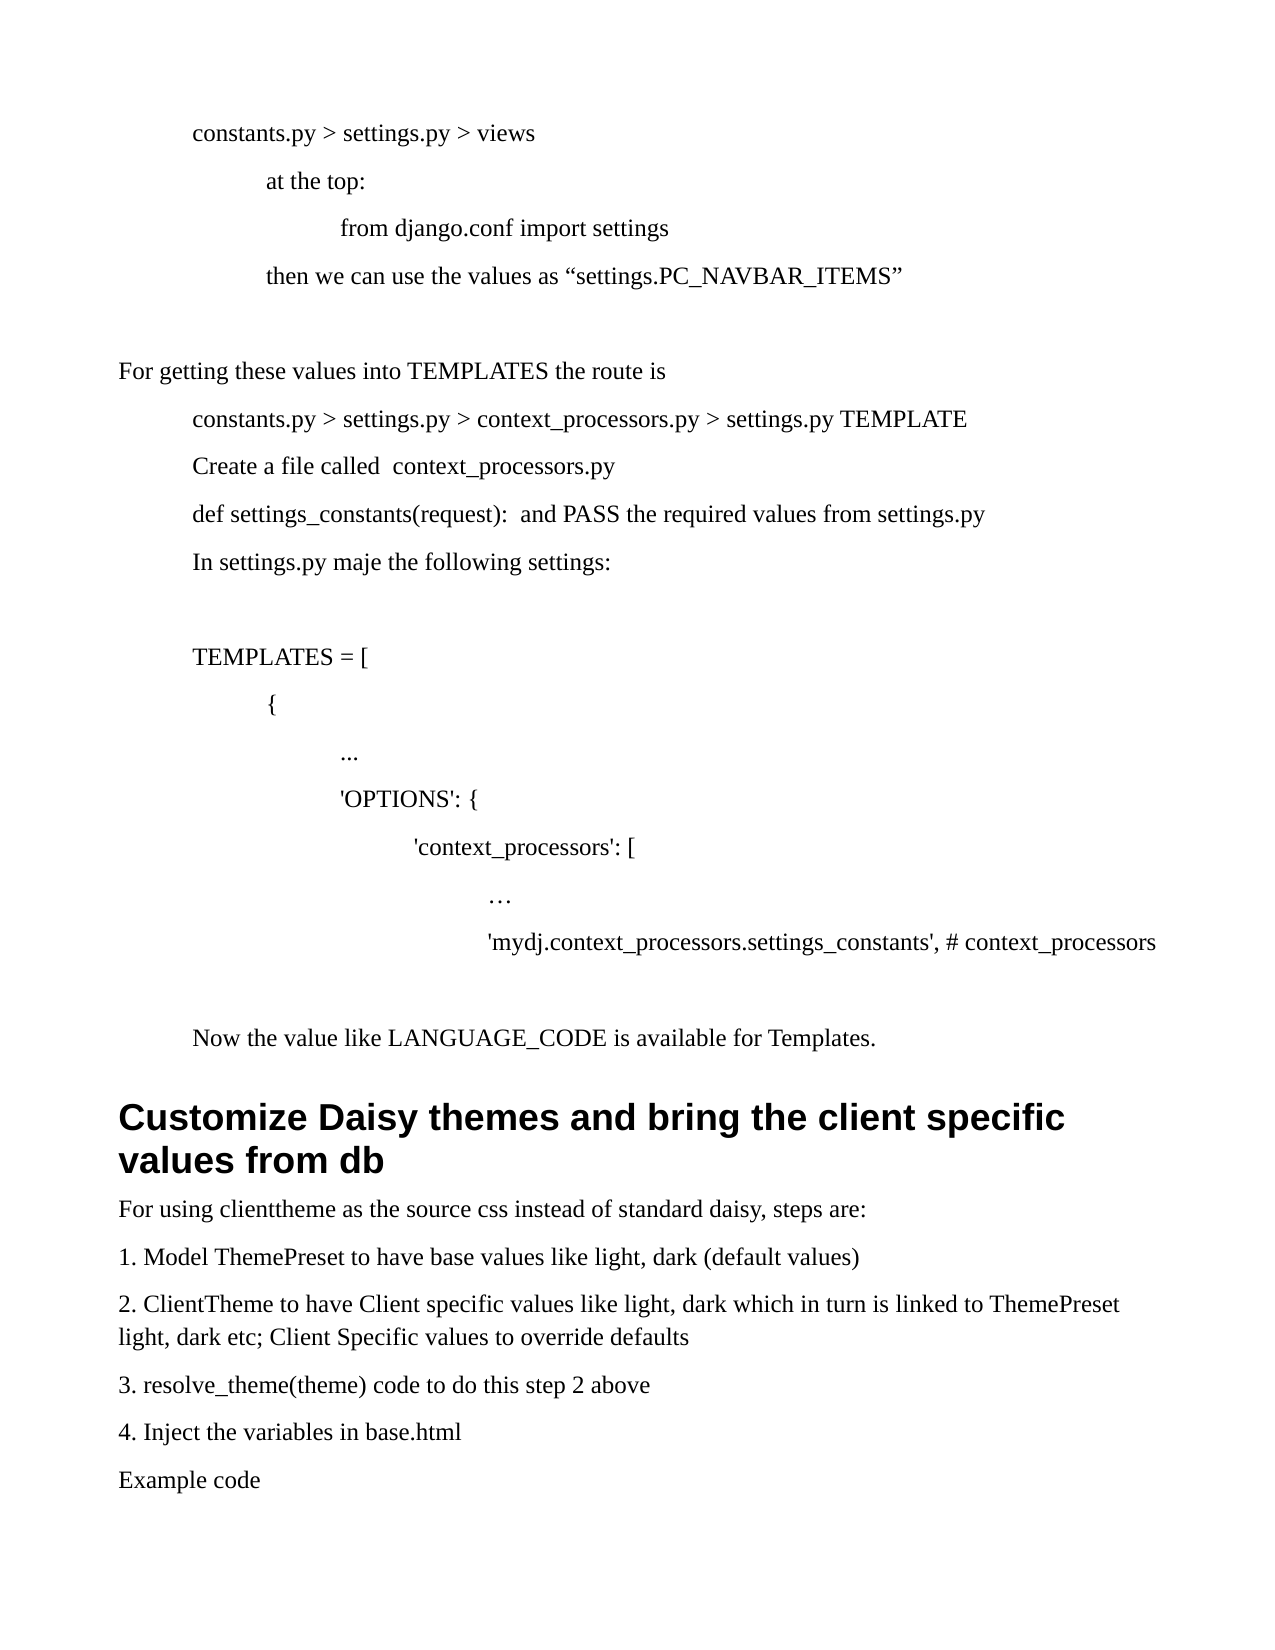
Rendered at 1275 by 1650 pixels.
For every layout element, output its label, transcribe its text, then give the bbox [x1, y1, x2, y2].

text def settings_constants(request): and PASS the required values from settings.py [118, 499, 1157, 528]
text For getting these values into TEMPLATES the route is [118, 356, 1157, 385]
text { [118, 689, 1157, 718]
text For using clienttheme as the source css instead of standard daisy, steps are: [118, 1194, 1157, 1223]
text TEMPLATES = [ [118, 642, 1157, 671]
text 4. Inject the variables in base.html [118, 1417, 1157, 1446]
text 3. resolve_theme(theme) code to do this step 2 above [118, 1370, 1157, 1398]
text then we can use the values as “settings.PC_NAVBAR_ITEMS” [118, 261, 1157, 290]
text constants.py > settings.py > context_processors.py > settings.py TEMPLATE [118, 404, 1157, 432]
text 2. ClientTheme to have Client specific values like light, dark which in turn is linked to ThemePreset light, dark etc; Client Specific values to override defaults [118, 1289, 1157, 1351]
subtitle Customize Daisy themes and bring the client specific values from db [118, 1095, 1157, 1181]
text 1. Model ThemePreset to have base values like light, dark (default values) [118, 1242, 1157, 1270]
text Example code [118, 1465, 1157, 1494]
text constants.py > settings.py > views [118, 118, 1157, 147]
text … [118, 880, 1157, 908]
text In settings.py maje the following settings: [118, 547, 1157, 575]
text 'mydj.context_processors.settings_constants', # context_processors [118, 927, 1157, 956]
text ... [118, 737, 1157, 766]
text at the top: [118, 166, 1157, 194]
text Now the value like LANGUAGE_CODE is available for Templates. [118, 1023, 1157, 1051]
text 'OPTIONS': { [118, 784, 1157, 813]
text Create a file called context_processors.py [118, 451, 1157, 480]
text from django.conf import settings [118, 213, 1157, 242]
text 'context_processors': [ [118, 832, 1157, 861]
